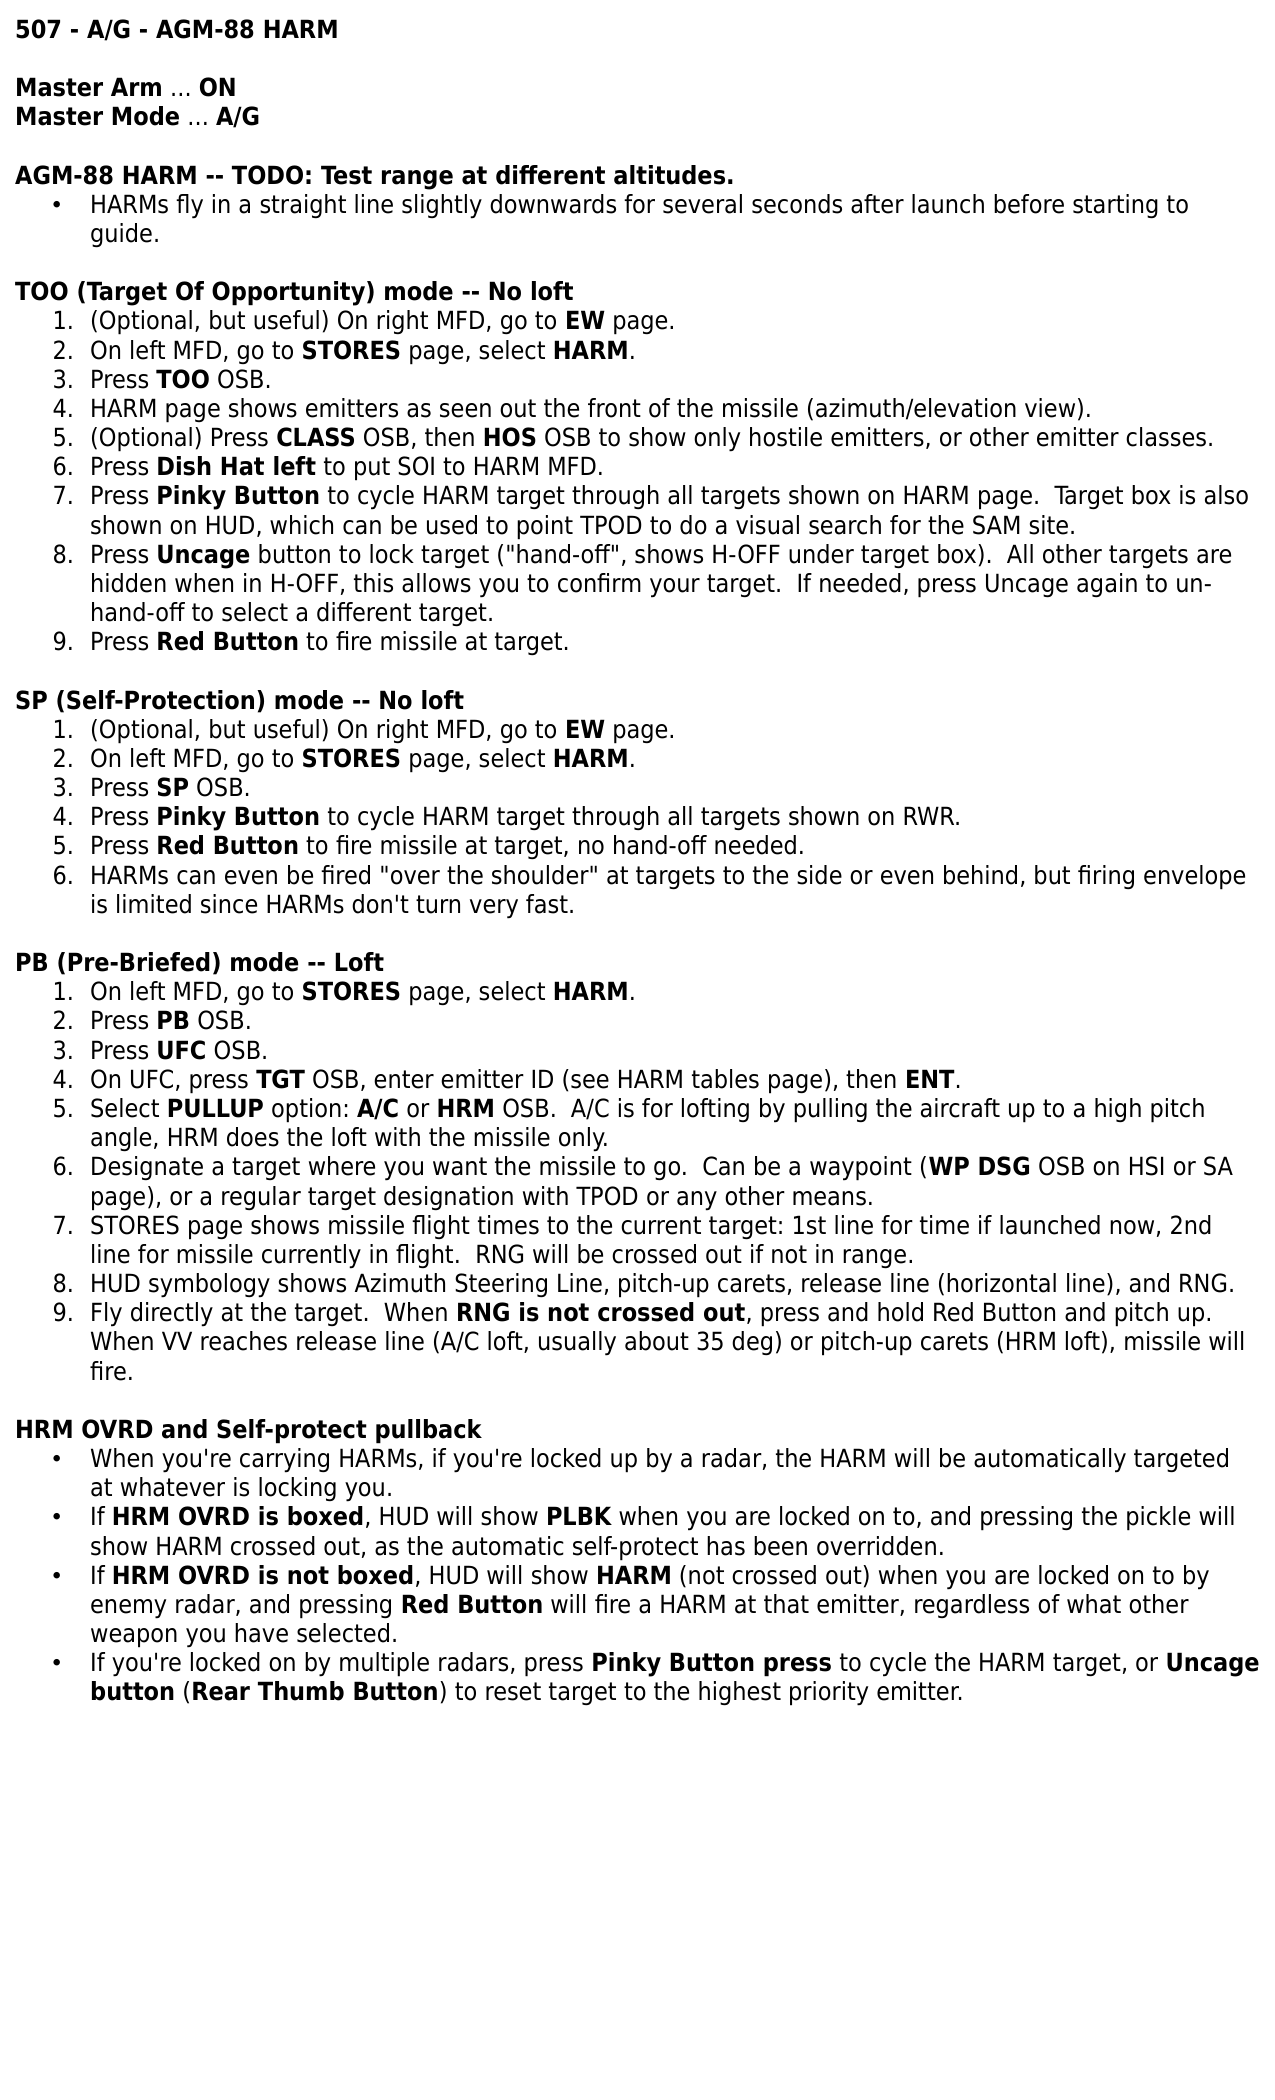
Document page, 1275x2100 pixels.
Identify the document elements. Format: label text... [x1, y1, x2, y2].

list Designate a target where you want the missile to go. Can be a waypoint (WP DSG OSB on HSI or SA page), or a regular target designation with TPOD or any other means. [52, 1152, 1260, 1211]
list Press Pinky Button to cycle HARM target through all targets shown on HARM page. Target box is also shown on HUD, which can be used to point TPOD to do a visual search for the SAM site. [52, 482, 1260, 540]
text TOO (Target Of Opportunity) mode -- No loft [15, 277, 1260, 307]
text 507 - A/G - AGM-88 HARM [15, 15, 1260, 44]
list STORES page shows missile flight times to the current target: 1st line for time if launched now, 2nd line for missile currently in flight. RNG will be crossed out if not in range. [52, 1211, 1260, 1269]
list If HRM OVRD is boxed, HUD will show PLBK when you are locked on to, and pressing the pickle will show HARM crossed out, as the automatic self-protect has been overridden. [52, 1502, 1260, 1561]
list On left MFD, go to STORES page, select HARM. [52, 977, 1260, 1007]
list On UFC, press TGT OSB, enter emitter ID (see HARM tables page), then ENT. [52, 1065, 1260, 1094]
list Press SP OSB. [52, 773, 1260, 802]
list Press Uncage button to lock target ("hand-off", shows H-OFF under target box). All other targets are hidden when in H-OFF, this allows you to confirm your target. If needed, press Uncage again to un-hand-off to select a different target. [52, 540, 1260, 627]
list Fly directly at the target. When RNG is not crossed out, press and hold Red Button and pitch up. When VV reaches release line (A/C loft, usually about 35 deg) or pitch-up carets (HRM loft), missile will fire. [52, 1298, 1260, 1386]
list (Optional) Press CLASS OSB, then HOS OSB to show only hostile emitters, or other emitter classes. [52, 423, 1260, 452]
list (Optional, but useful) On right MFD, go to EW page. [52, 307, 1260, 336]
list Press TOO OSB. [52, 365, 1260, 394]
list If HRM OVRD is not boxed, HUD will show HARM (not crossed out) when you are locked on to by enemy radar, and pressing Red Button will fire a HARM at that emitter, regardless of what other weapon you have selected. [52, 1561, 1260, 1648]
text Master Mode ... A/G [15, 102, 1260, 132]
list Press Dish Hat left to put SOI to HARM MFD. [52, 452, 1260, 482]
list HARM page shows emitters as seen out the front of the missile (azimuth/elevation view). [52, 394, 1260, 423]
list HARMs fly in a straight line slightly downwards for several seconds after launch before starting to guide. [52, 190, 1260, 248]
list (Optional, but useful) On right MFD, go to EW page. [52, 715, 1260, 744]
list Press Red Button to fire missile at target, no hand-off needed. [52, 832, 1260, 861]
list Press UFC OSB. [52, 1036, 1260, 1065]
list Select PULLUP option: A/C or HRM OSB. A/C is for lofting by pulling the aircraft up to a high pitch angle, HRM does the loft with the missile only. [52, 1094, 1260, 1152]
text HRM OVRD and Self-protect pullback [15, 1415, 1260, 1444]
list HUD symbology shows Azimuth Steering Line, pitch-up carets, release line (horizontal line), and RNG. [52, 1269, 1260, 1298]
list If you're locked on by multiple radars, press Pinky Button press to cycle the HARM target, or Uncage button (Rear Thumb Button) to reset target to the highest priority emitter. [52, 1648, 1260, 1707]
list On left MFD, go to STORES page, select HARM. [52, 744, 1260, 773]
text SP (Self-Protection) mode -- No loft [15, 686, 1260, 715]
text AGM-88 HARM -- TODO: Test range at different altitudes. [15, 161, 1260, 190]
list Press Pinky Button to cycle HARM target through all targets shown on RWR. [52, 802, 1260, 832]
list Press Red Button to fire missile at target. [52, 627, 1260, 657]
list HARMs can even be fired "over the shoulder" at targets to the side or even behind, but firing envelope is limited since HARMs don't turn very fast. [52, 861, 1260, 919]
list On left MFD, go to STORES page, select HARM. [52, 336, 1260, 365]
list When you're carrying HARMs, if you're locked up by a radar, the HARM will be automatically targeted at whatever is locking you. [52, 1444, 1260, 1502]
text PB (Pre-Briefed) mode -- Loft [15, 948, 1260, 977]
list Press PB OSB. [52, 1007, 1260, 1036]
text Master Arm ... ON [15, 73, 1260, 102]
